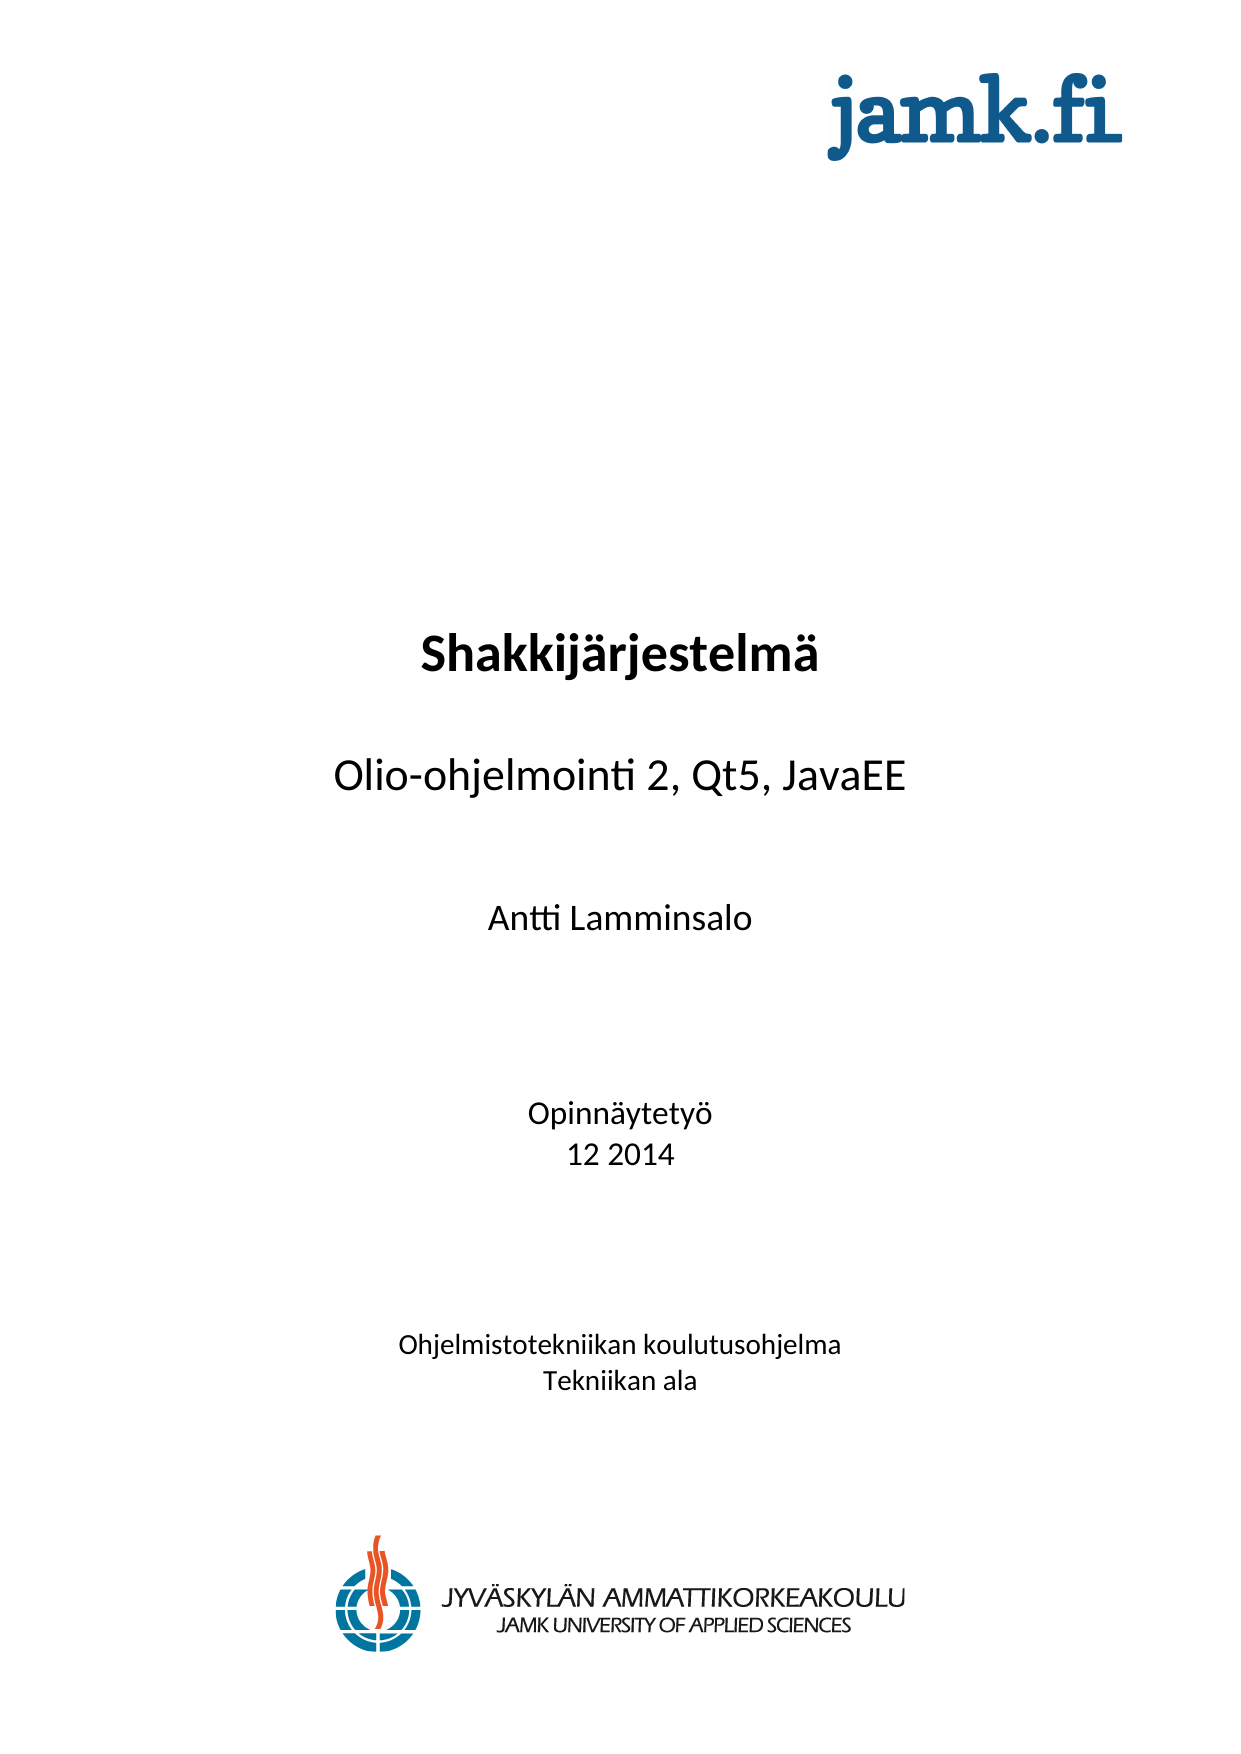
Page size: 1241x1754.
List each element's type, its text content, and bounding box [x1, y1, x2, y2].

text Shakkijärjestelmä [118, 619, 1122, 685]
text 12 2014 [118, 1133, 1122, 1173]
text Olio-ohjelmointi 2, Qt5, JavaEE [118, 746, 1122, 802]
picture [335, 1535, 905, 1652]
picture [827, 73, 1123, 161]
text Antti Lamminsalo [118, 893, 1122, 939]
text Tekniikan ala [118, 1362, 1122, 1397]
text Ohjelmistotekniikan koulutusohjelma [118, 1326, 1122, 1362]
text Opinnäytetyö [118, 1092, 1122, 1133]
